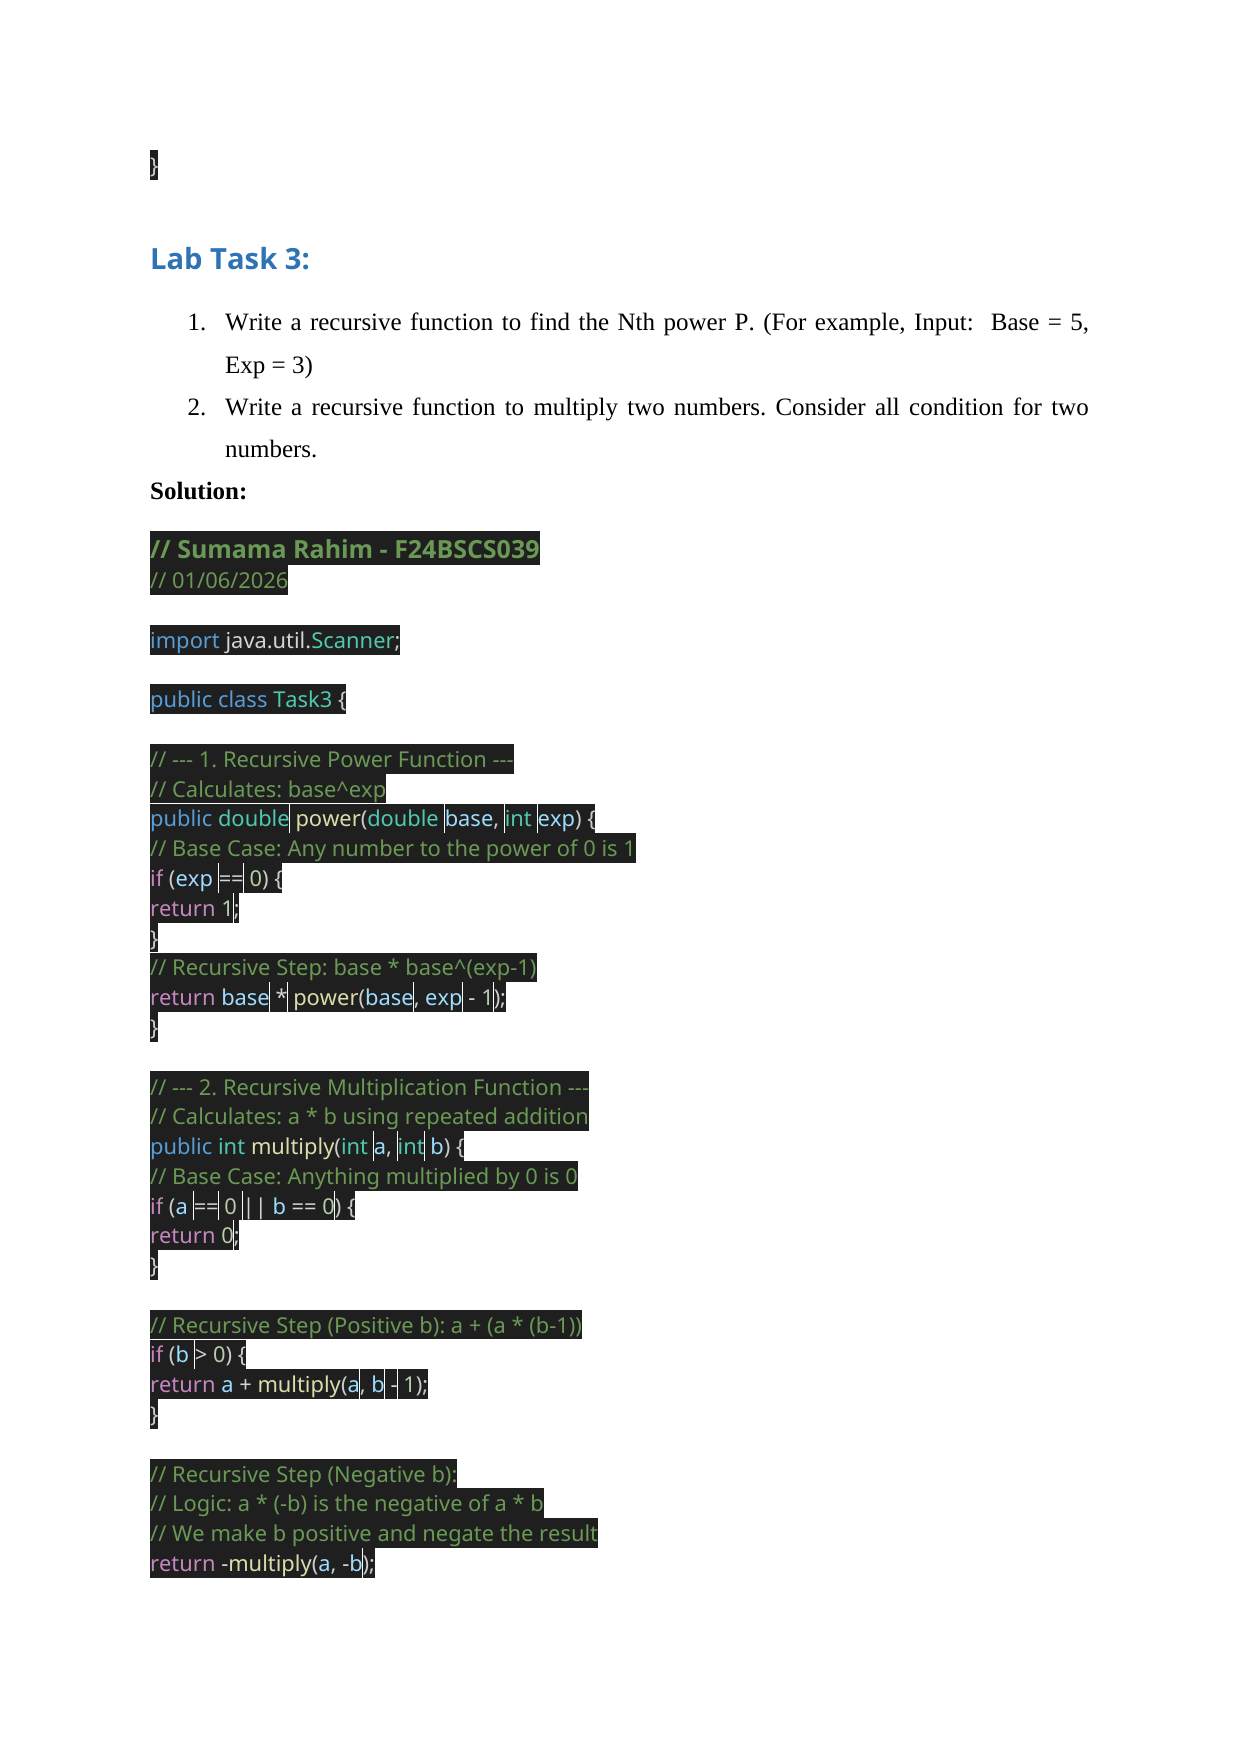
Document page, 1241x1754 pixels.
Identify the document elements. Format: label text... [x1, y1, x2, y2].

text return a + multiply(a, b - 1); [150, 1369, 1090, 1399]
text // Recursive Step: base * base^(exp-1) [150, 952, 1090, 982]
text if (b > 0) { [150, 1339, 1090, 1369]
text Solution: [150, 476, 1090, 505]
text // Calculates: a * b using repeated addition [150, 1101, 1090, 1131]
text // Calculates: base^exp [150, 774, 1090, 803]
text } [150, 923, 1090, 952]
text // Base Case: Anything multiplied by 0 is 0 [150, 1161, 1090, 1191]
text } [150, 150, 1090, 180]
text // Recursive Step (Negative b): [150, 1458, 1090, 1488]
list Write a recursive function to multiply two numbers. Consider all condition for two numbers. [187, 392, 1090, 463]
text } [150, 1399, 1090, 1429]
list Write a recursive function to find the Nth power P. (For example, Input: Base = 5, Exp = 3) [187, 307, 1090, 378]
subtitle Lab Task 3: [150, 239, 1090, 278]
text return -multiply(a, -b); [150, 1548, 1090, 1578]
text } [150, 1250, 1090, 1280]
text return 0; [150, 1220, 1090, 1250]
text if (a == 0 || b == 0) { [150, 1191, 1090, 1220]
text // Base Case: Any number to the power of 0 is 1 [150, 833, 1090, 863]
text // 01/06/2026 [150, 565, 1090, 595]
text // --- 2. Recursive Multiplication Function --- [150, 1071, 1090, 1101]
text // Logic: a * (-b) is the negative of a * b [150, 1488, 1090, 1518]
text public double power(double base, int exp) { [150, 803, 1090, 833]
text // Recursive Step (Positive b): a + (a * (b-1)) [150, 1310, 1090, 1339]
text // --- 1. Recursive Power Function --- [150, 744, 1090, 774]
text public class Task3 { [150, 684, 1090, 714]
text // We make b positive and negate the result [150, 1518, 1090, 1548]
text // Sumama Rahim - F24BSCS039 [150, 531, 1090, 565]
text import java.util.Scanner; [150, 625, 1090, 655]
text if (exp == 0) { [150, 863, 1090, 893]
text public int multiply(int a, int b) { [150, 1131, 1090, 1161]
text return 1; [150, 893, 1090, 923]
text return base * power(base, exp - 1); [150, 982, 1090, 1012]
text } [150, 1012, 1090, 1042]
